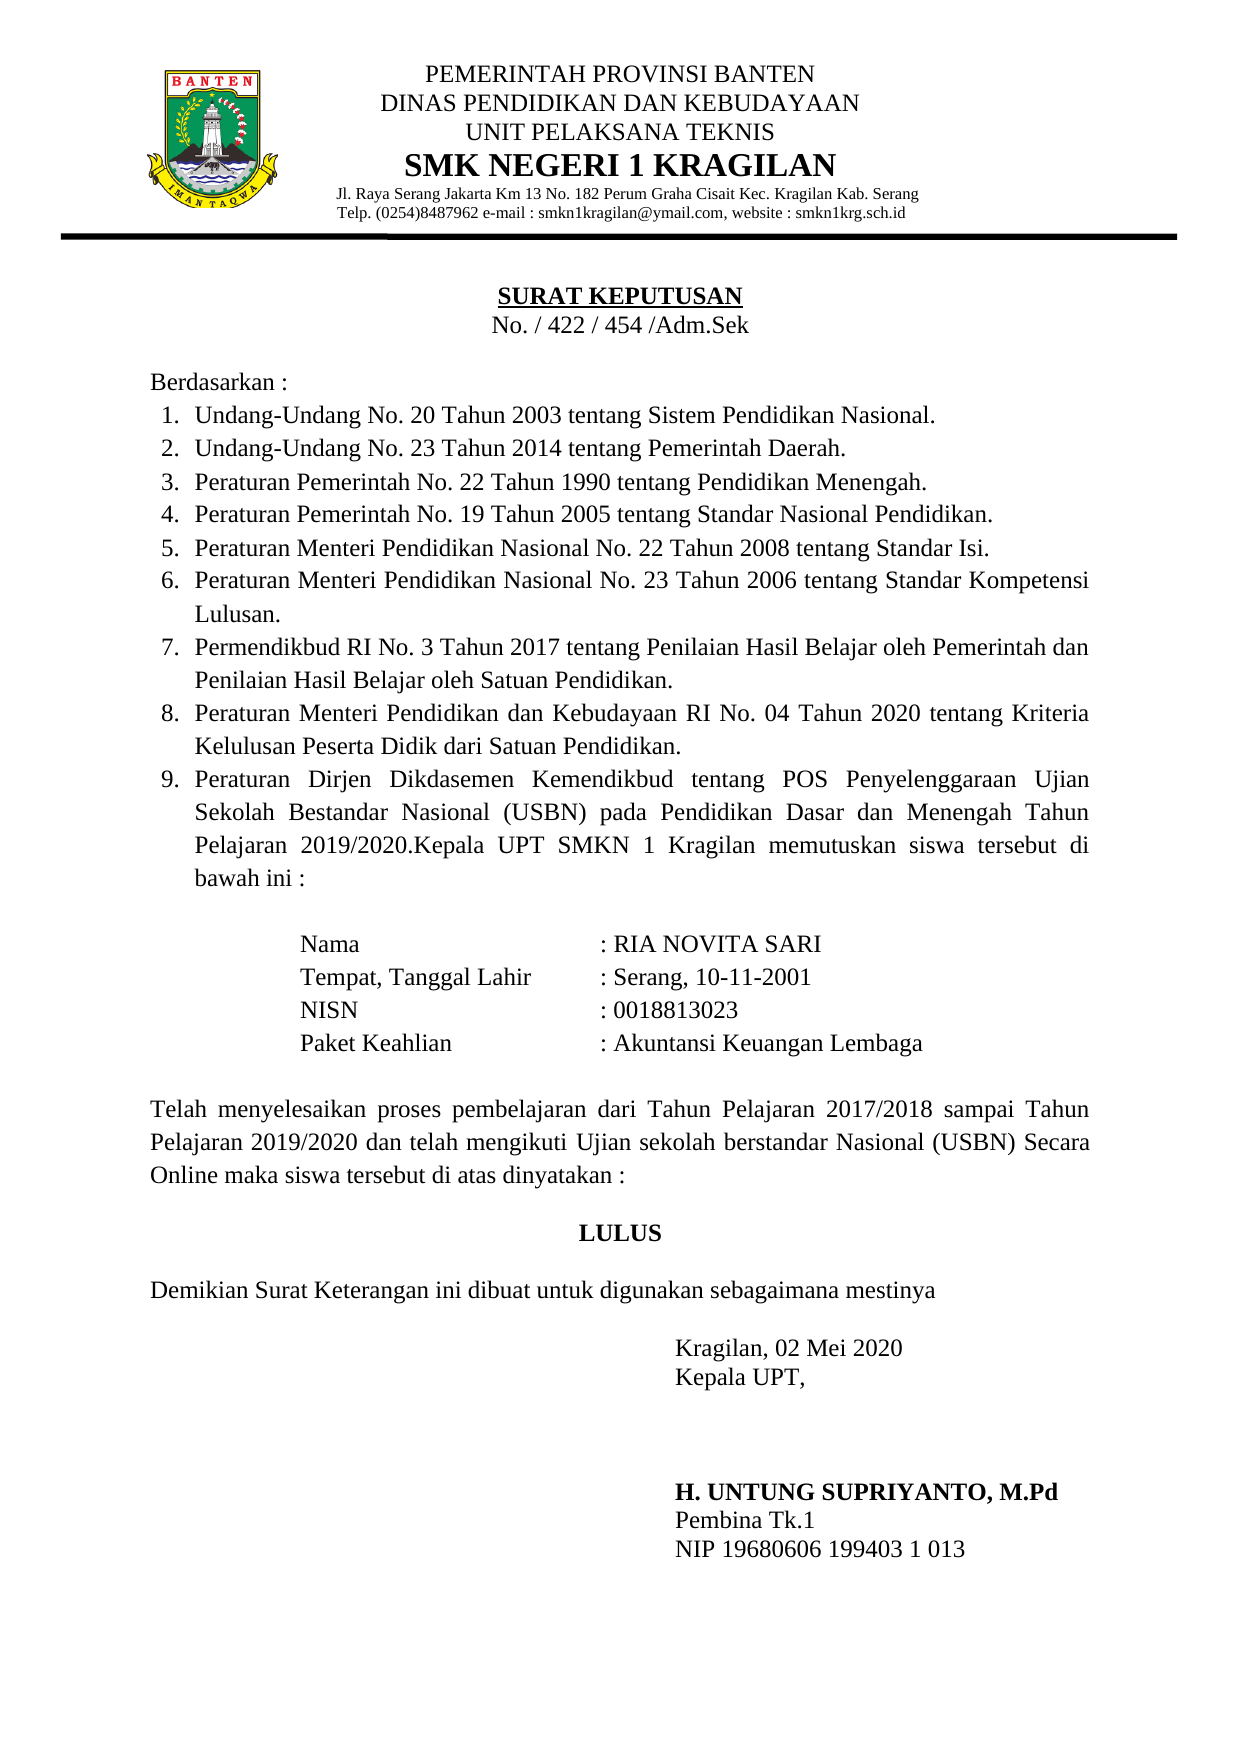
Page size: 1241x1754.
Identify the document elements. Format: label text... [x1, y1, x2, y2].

list Undang-Undang No. 20 Tahun 2003 tentang Sistem Pendidikan Nasional. [179, 401, 1090, 429]
text Berdasarkan : [150, 367, 1090, 396]
list Peraturan Dirjen Dikdasemen Kemendikbud tentang POS Penyelenggaraan Ujian Sekolah Bestandar Nasional (USBN) pada Pendidikan Dasar dan Menengah Tahun Pelajaran 2019/2020.Kepala UPT SMKN 1 Kragilan memutuskan siswa tersebut di bawah ini : [179, 764, 1090, 892]
list Peraturan Menteri Pendidikan Nasional No. 22 Tahun 2008 tentang Standar Isi. [179, 533, 1090, 561]
text Pembina Tk.1 [150, 1506, 1090, 1534]
text Kepala UPT, [150, 1362, 1090, 1391]
text H. UNTUNG SUPRIYANTO, M.Pd [150, 1477, 1090, 1506]
list Peraturan Menteri Pendidikan dan Kebudayaan RI No. 04 Tahun 2020 tentang Kriteria Kelulusan Peserta Didik dari Satuan Pendidikan. [179, 698, 1090, 759]
text NIP 19680606 199403 1 013 [150, 1534, 1090, 1563]
list Peraturan Pemerintah No. 22 Tahun 1990 tentang Pendidikan Menengah. [179, 467, 1090, 495]
list Undang-Undang No. 23 Tahun 2014 tentang Pemerintah Daerah. [179, 433, 1090, 462]
list Peraturan Menteri Pendidikan Nasional No. 23 Tahun 2006 tentang Standar Kompetensi Lulusan. [179, 566, 1090, 627]
text Nama : RIA NOVITA SARI [150, 929, 1090, 958]
text Paket Keahlian : Akuntansi Keuangan Lembaga [150, 1028, 1090, 1057]
picture [146, 70, 279, 208]
list Peraturan Pemerintah No. 19 Tahun 2005 tentang Standar Nasional Pendidikan. [179, 499, 1090, 528]
text SURAT KEPUTUSAN [150, 281, 1090, 310]
text Demikian Surat Keterangan ini dibuat untuk digunakan sebagaimana mestinya [150, 1276, 1090, 1304]
list Permendikbud RI No. 3 Tahun 2017 tentang Penilaian Hasil Belajar oleh Pemerintah dan Penilaian Hasil Belajar oleh Satuan Pendidikan. [179, 632, 1090, 693]
text Tempat, Tanggal Lahir : Serang, 10-11-2001 [150, 962, 1090, 991]
text Kragilan, 02 Mei 2020 [150, 1333, 1090, 1362]
text Telah menyelesaikan proses pembelajaran dari Tahun Pelajaran 2017/2018 sampai Tahun Pelajaran 2019/2020 dan telah mengikuti Ujian sekolah berstandar Nasional (USBN) Secara Online maka siswa tersebut di atas dinyatakan : [150, 1094, 1090, 1189]
text LULUS [150, 1218, 1090, 1247]
text No. / 422 / 454 /Adm.Sek [150, 310, 1090, 339]
text NISN : 0018813023 [150, 995, 1090, 1024]
